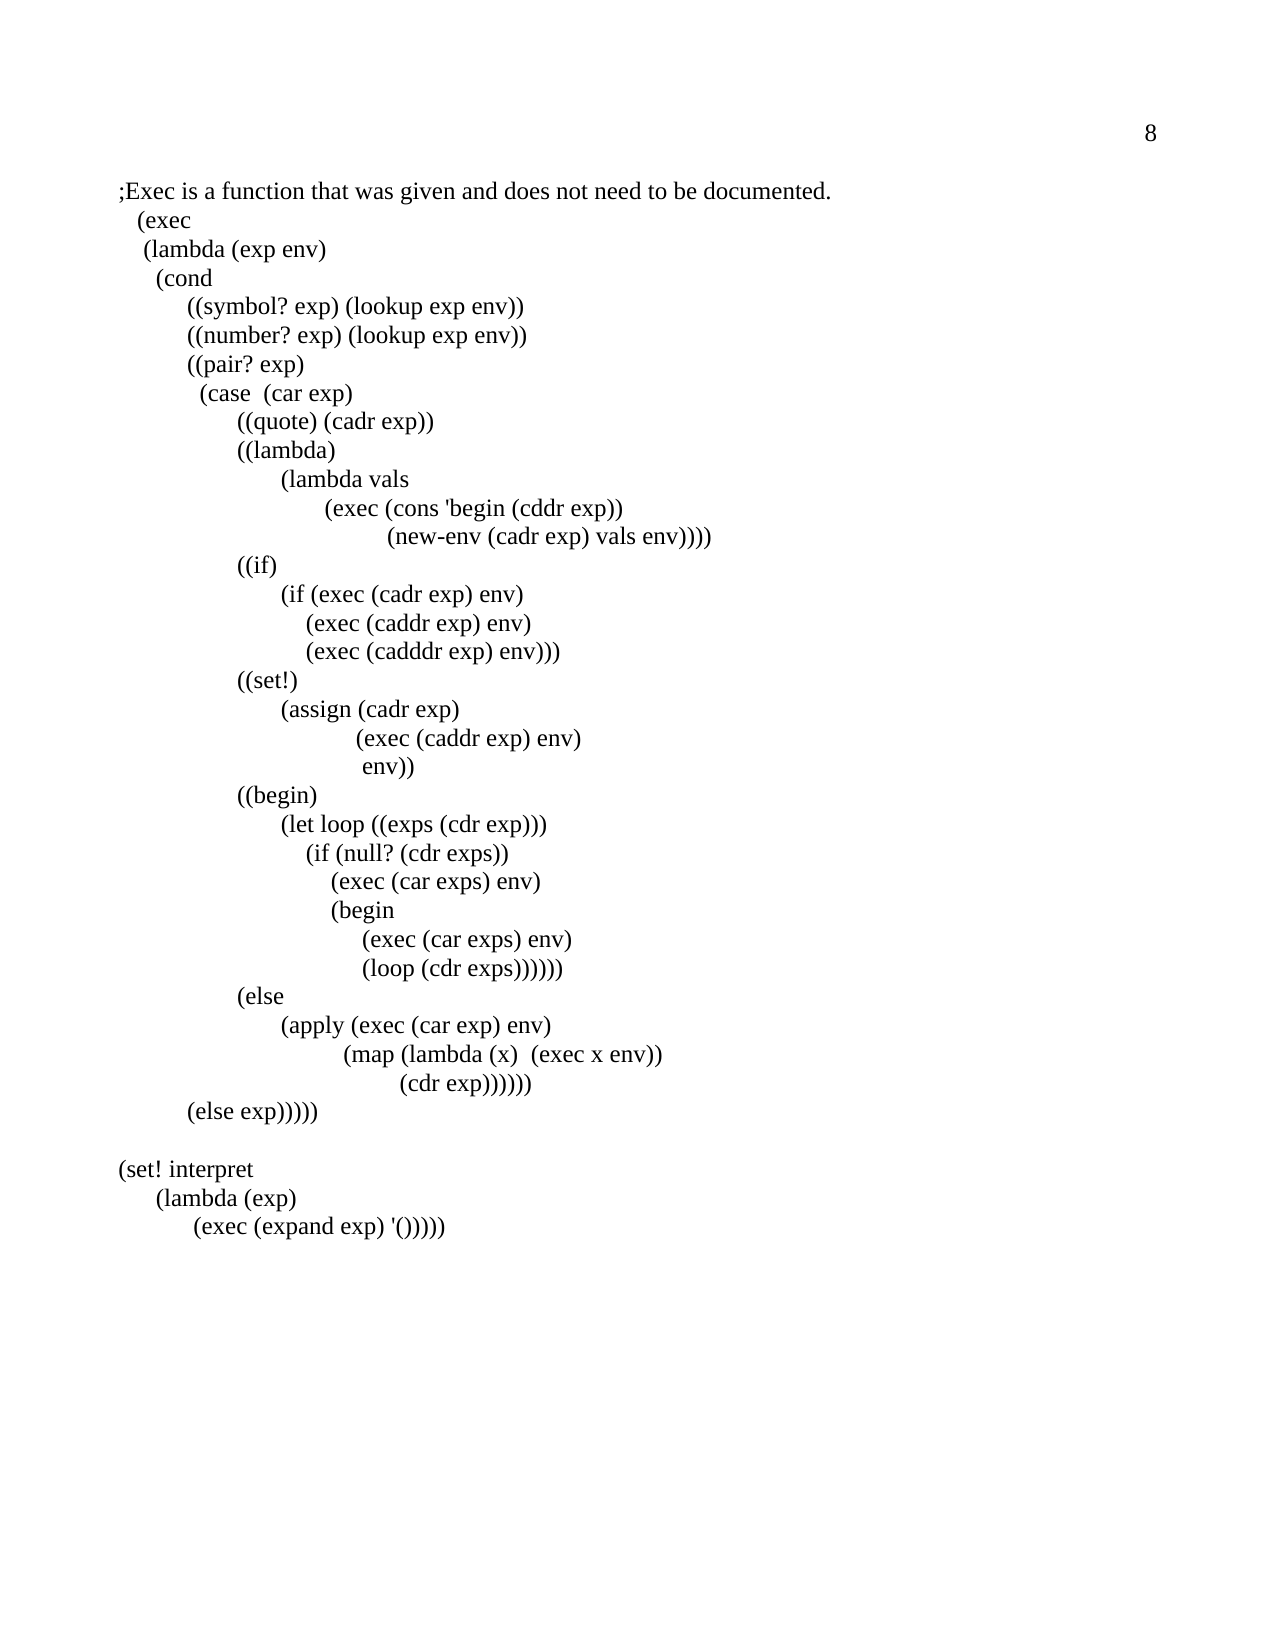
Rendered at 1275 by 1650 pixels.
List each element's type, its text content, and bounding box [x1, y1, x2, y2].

text ((number? exp) (lookup exp env)) [118, 320, 1157, 349]
text (exec (car exps) env) [118, 924, 1157, 953]
text (lambda vals [118, 464, 1157, 493]
text (exec (caddr exp) env) [118, 608, 1157, 636]
text ;Exec is a function that was given and does not need to be documented. [118, 176, 1157, 205]
text ((symbol? exp) (lookup exp env)) [118, 291, 1157, 320]
text (lambda (exp) [118, 1183, 1157, 1211]
text (set! interpret [118, 1154, 1157, 1183]
text ((pair? exp) [118, 349, 1157, 378]
text (exec (cons 'begin (cddr exp)) [118, 493, 1157, 521]
text (cond [118, 263, 1157, 291]
text (if (exec (cadr exp) env) [118, 579, 1157, 608]
text ((quote) (cadr exp)) [118, 406, 1157, 435]
text (exec (caddr exp) env) [118, 723, 1157, 751]
text ((begin) [118, 780, 1157, 809]
text (exec (cadddr exp) env))) [118, 636, 1157, 665]
text (else [118, 981, 1157, 1010]
text (loop (cdr exps)))))) [118, 953, 1157, 981]
text (exec (expand exp) '())))) [118, 1211, 1157, 1240]
text (apply (exec (car exp) env) [118, 1010, 1157, 1039]
text (cdr exp)))))) [118, 1068, 1157, 1096]
text (lambda (exp env) [118, 234, 1157, 263]
text ((lambda) [118, 435, 1157, 464]
text (map (lambda (x) (exec x env)) [118, 1039, 1157, 1068]
text (let loop ((exps (cdr exp))) [118, 809, 1157, 838]
text ((set!) [118, 665, 1157, 694]
text (assign (cadr exp) [118, 694, 1157, 723]
text ((if) [118, 550, 1157, 579]
text (if (null? (cdr exps)) [118, 838, 1157, 866]
text (exec [118, 205, 1157, 234]
text (case (car exp) [118, 378, 1157, 406]
text (else exp))))) [118, 1096, 1157, 1125]
text (begin [118, 895, 1157, 924]
text (exec (car exps) env) [118, 866, 1157, 895]
text (new-env (cadr exp) vals env)))) [118, 521, 1157, 550]
text env)) [118, 751, 1157, 780]
